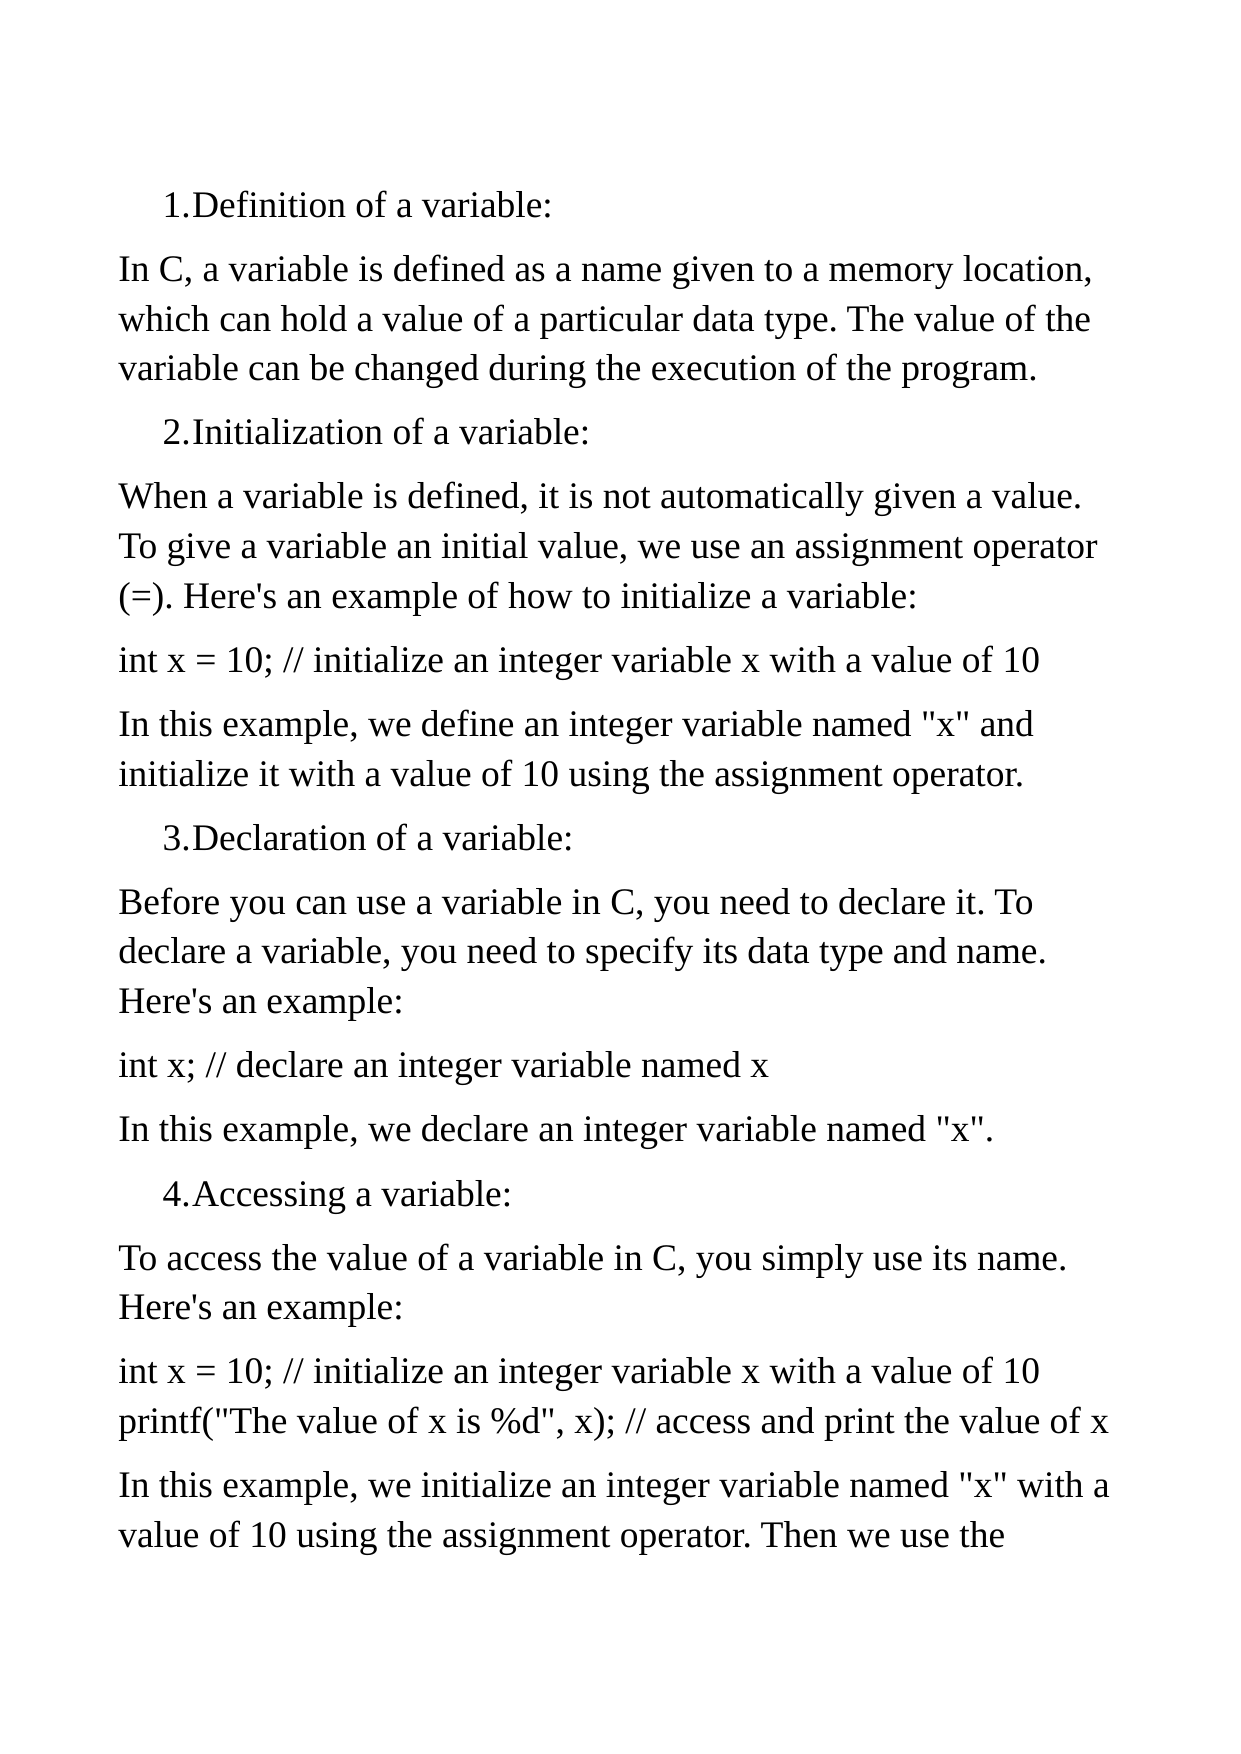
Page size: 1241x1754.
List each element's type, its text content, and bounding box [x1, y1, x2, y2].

text In this example, we define an integer variable named "x" and initialize it with a value of 10 using the assignment operator. [118, 701, 1122, 794]
text int x = 10; // initialize an integer variable x with a value of 10 printf("The value of x is %d", x); // access and print the value of x [118, 1349, 1122, 1442]
text In this example, we initialize an integer variable named "x" with a value of 10 using the assignment operator. Then we use the [118, 1463, 1122, 1555]
text int x; // declare an integer variable named x [118, 1043, 1122, 1086]
text int x = 10; // initialize an integer variable x with a value of 10 [118, 637, 1122, 680]
list Definition of a variable: [162, 182, 1122, 225]
text In this example, we declare an integer variable named "x". [118, 1107, 1122, 1150]
text To access the value of a variable in C, you simply use its name. Here's an example: [118, 1235, 1122, 1328]
list Initialization of a variable: [162, 410, 1122, 453]
text Before you can use a variable in C, you need to declare it. To declare a variable, you need to specify its data type and name. Here's an example: [118, 879, 1122, 1022]
text When a variable is defined, it is not automatically given a value. To give a variable an initial value, we use an assignment operator (=). Here's an example of how to initialize a variable: [118, 474, 1122, 616]
text In C, a variable is defined as a name given to a memory location, which can hold a value of a particular data type. The value of the variable can be changed during the execution of the program. [118, 246, 1122, 389]
list Accessing a variable: [162, 1171, 1122, 1214]
list Declaration of a variable: [162, 815, 1122, 858]
